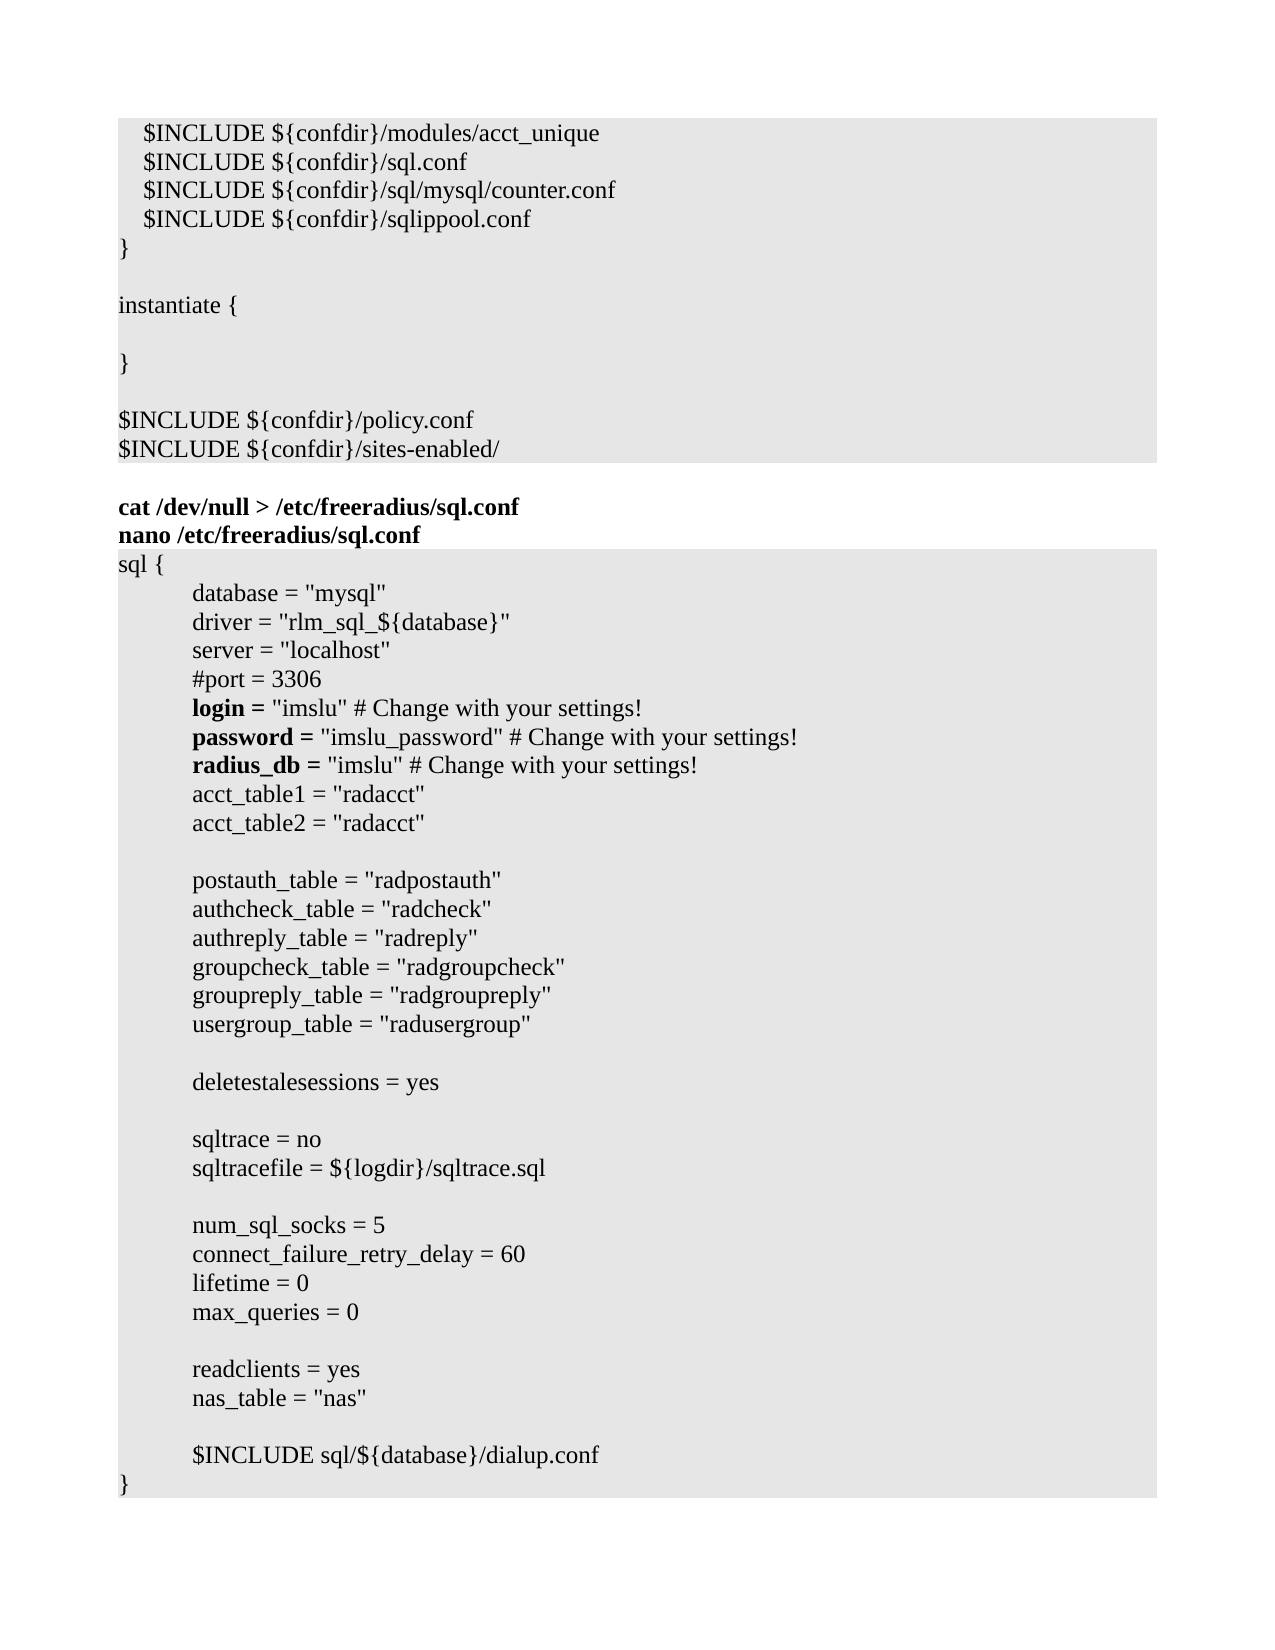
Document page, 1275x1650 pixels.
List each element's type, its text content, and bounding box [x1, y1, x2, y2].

text nano /etc/freeradius/sql.conf [118, 521, 1157, 549]
text acct_table2 = "radacct" [118, 808, 1157, 837]
text groupreply_table = "radgroupreply" [118, 981, 1157, 1009]
text $INCLUDE ${confdir}/sql/mysql/counter.conf [118, 176, 1157, 204]
text #port = 3306 [118, 664, 1157, 693]
text usergroup_table = "radusergroup" [118, 1009, 1157, 1038]
text $INCLUDE ${confdir}/sql.conf [118, 147, 1157, 176]
text authcheck_table = "radcheck" [118, 894, 1157, 923]
text database = "mysql" [118, 578, 1157, 607]
text } [118, 233, 1157, 262]
text driver = "rlm_sql_${database}" [118, 607, 1157, 636]
text connect_failure_retry_delay = 60 [118, 1239, 1157, 1268]
text sqltrace = no [118, 1124, 1157, 1153]
text $INCLUDE ${confdir}/policy.conf [118, 406, 1157, 434]
text acct_table1 = "radacct" [118, 779, 1157, 808]
text $INCLUDE ${confdir}/sites-enabled/ [118, 434, 1157, 463]
text groupcheck_table = "radgroupcheck" [118, 952, 1157, 981]
text deletestalesessions = yes [118, 1067, 1157, 1096]
text authreply_table = "radreply" [118, 923, 1157, 952]
text readclients = yes [118, 1354, 1157, 1383]
text radius_db = "imslu" # Change with your settings! [118, 751, 1157, 779]
text cat /dev/null > /etc/freeradius/sql.conf [118, 492, 1157, 521]
text password = "imslu_password" # Change with your settings! [118, 722, 1157, 751]
text max_queries = 0 [118, 1297, 1157, 1326]
text } [118, 348, 1157, 377]
text } [118, 1469, 1157, 1498]
text $INCLUDE sql/${database}/dialup.conf [118, 1441, 1157, 1469]
text server = "localhost" [118, 636, 1157, 664]
text sql { [118, 549, 1157, 578]
text sqltracefile = ${logdir}/sqltrace.sql [118, 1153, 1157, 1182]
text lifetime = 0 [118, 1268, 1157, 1297]
text login = "imslu" # Change with your settings! [118, 693, 1157, 722]
text num_sql_socks = 5 [118, 1211, 1157, 1239]
text $INCLUDE ${confdir}/modules/acct_unique [118, 118, 1157, 147]
text nas_table = "nas" [118, 1383, 1157, 1412]
text instantiate { [118, 291, 1157, 319]
text $INCLUDE ${confdir}/sqlippool.conf [118, 204, 1157, 233]
text postauth_table = "radpostauth" [118, 866, 1157, 894]
